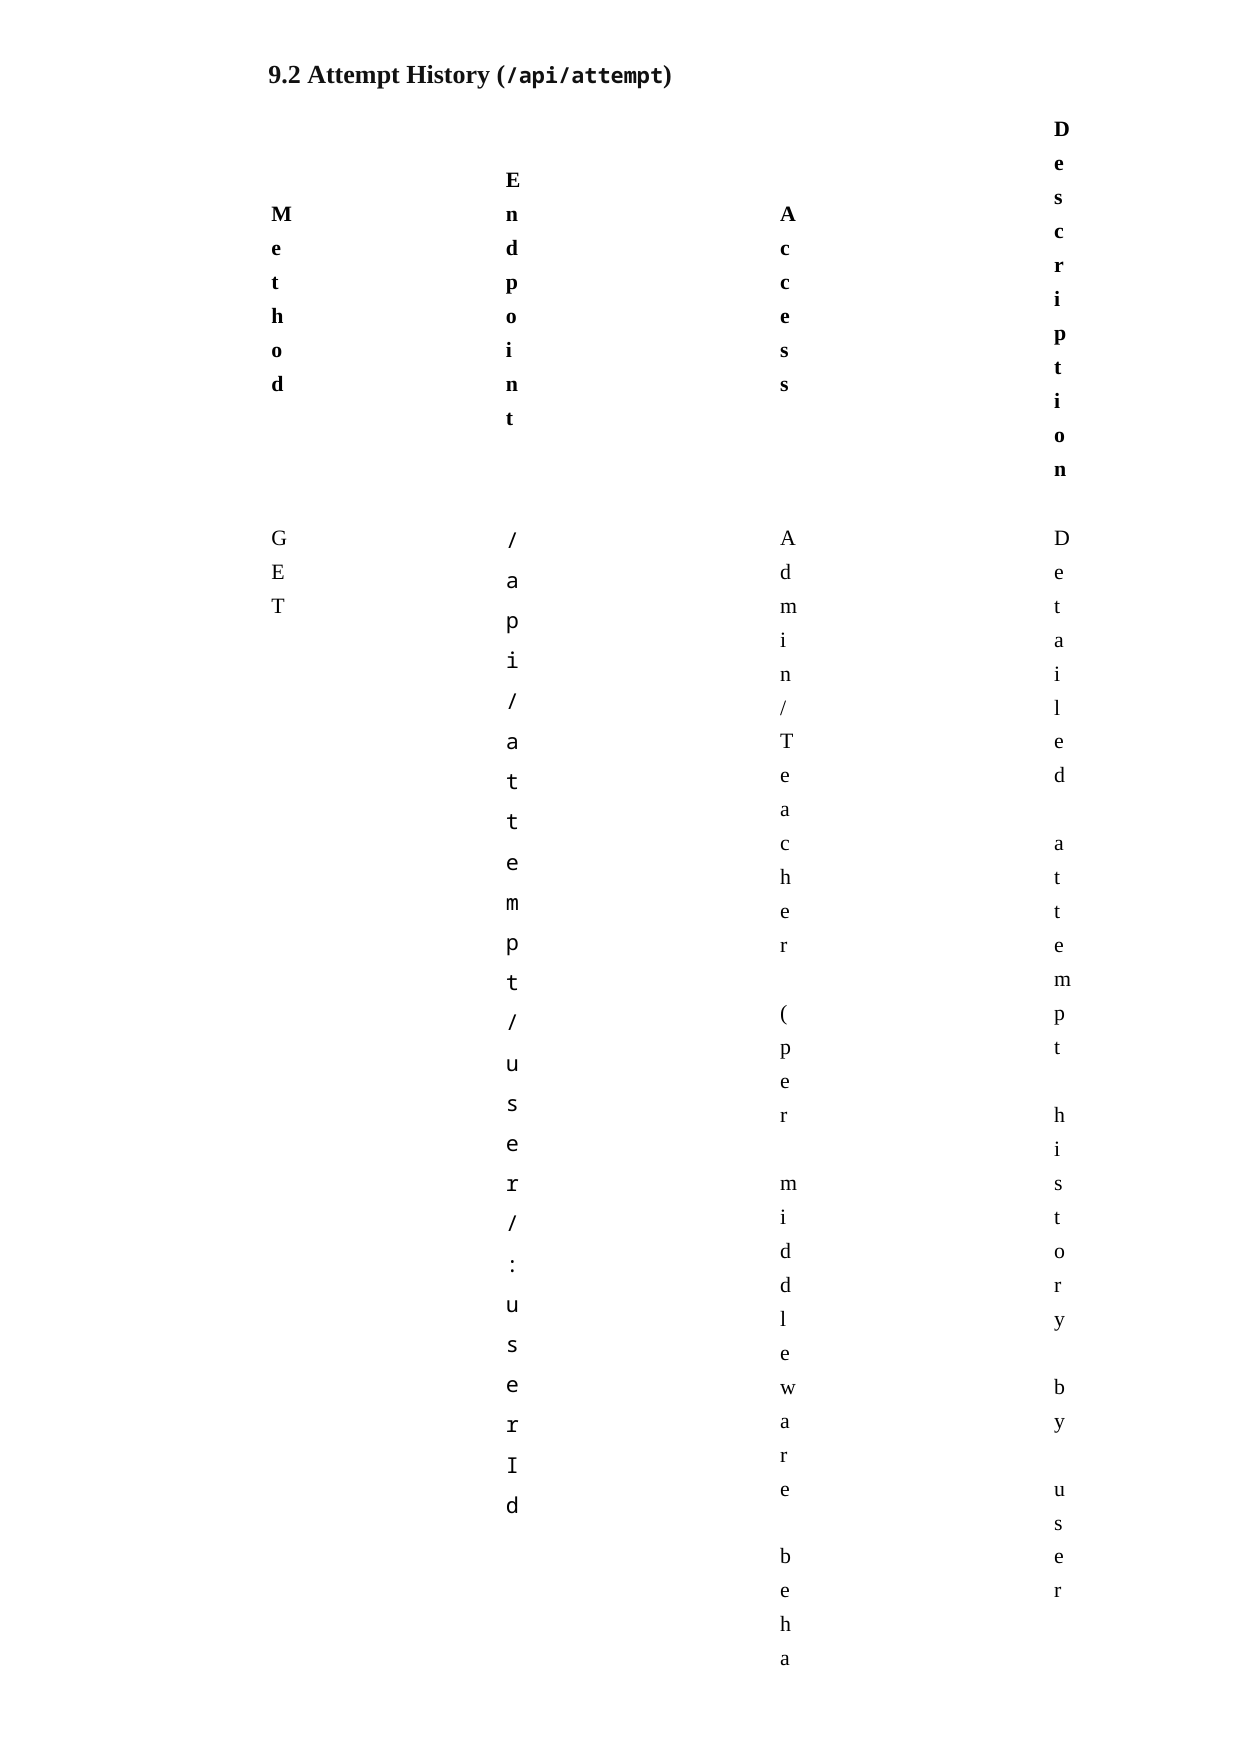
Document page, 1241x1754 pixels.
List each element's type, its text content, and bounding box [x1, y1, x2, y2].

table_cell Detailed attempt history by user [901, 522, 1181, 1673]
table_header Method [118, 113, 353, 522]
table_header Endpoint [353, 113, 627, 522]
table_cell GET [118, 522, 353, 1673]
table_header Access [627, 113, 901, 522]
table_cell Admin/Teacher (per middleware beha [627, 522, 901, 1673]
table_header Description [901, 113, 1181, 522]
table_cell /api/attempt/user/:userId [353, 522, 627, 1673]
subtitle 9.2 Attempt History (/api/attempt) [268, 59, 1031, 90]
